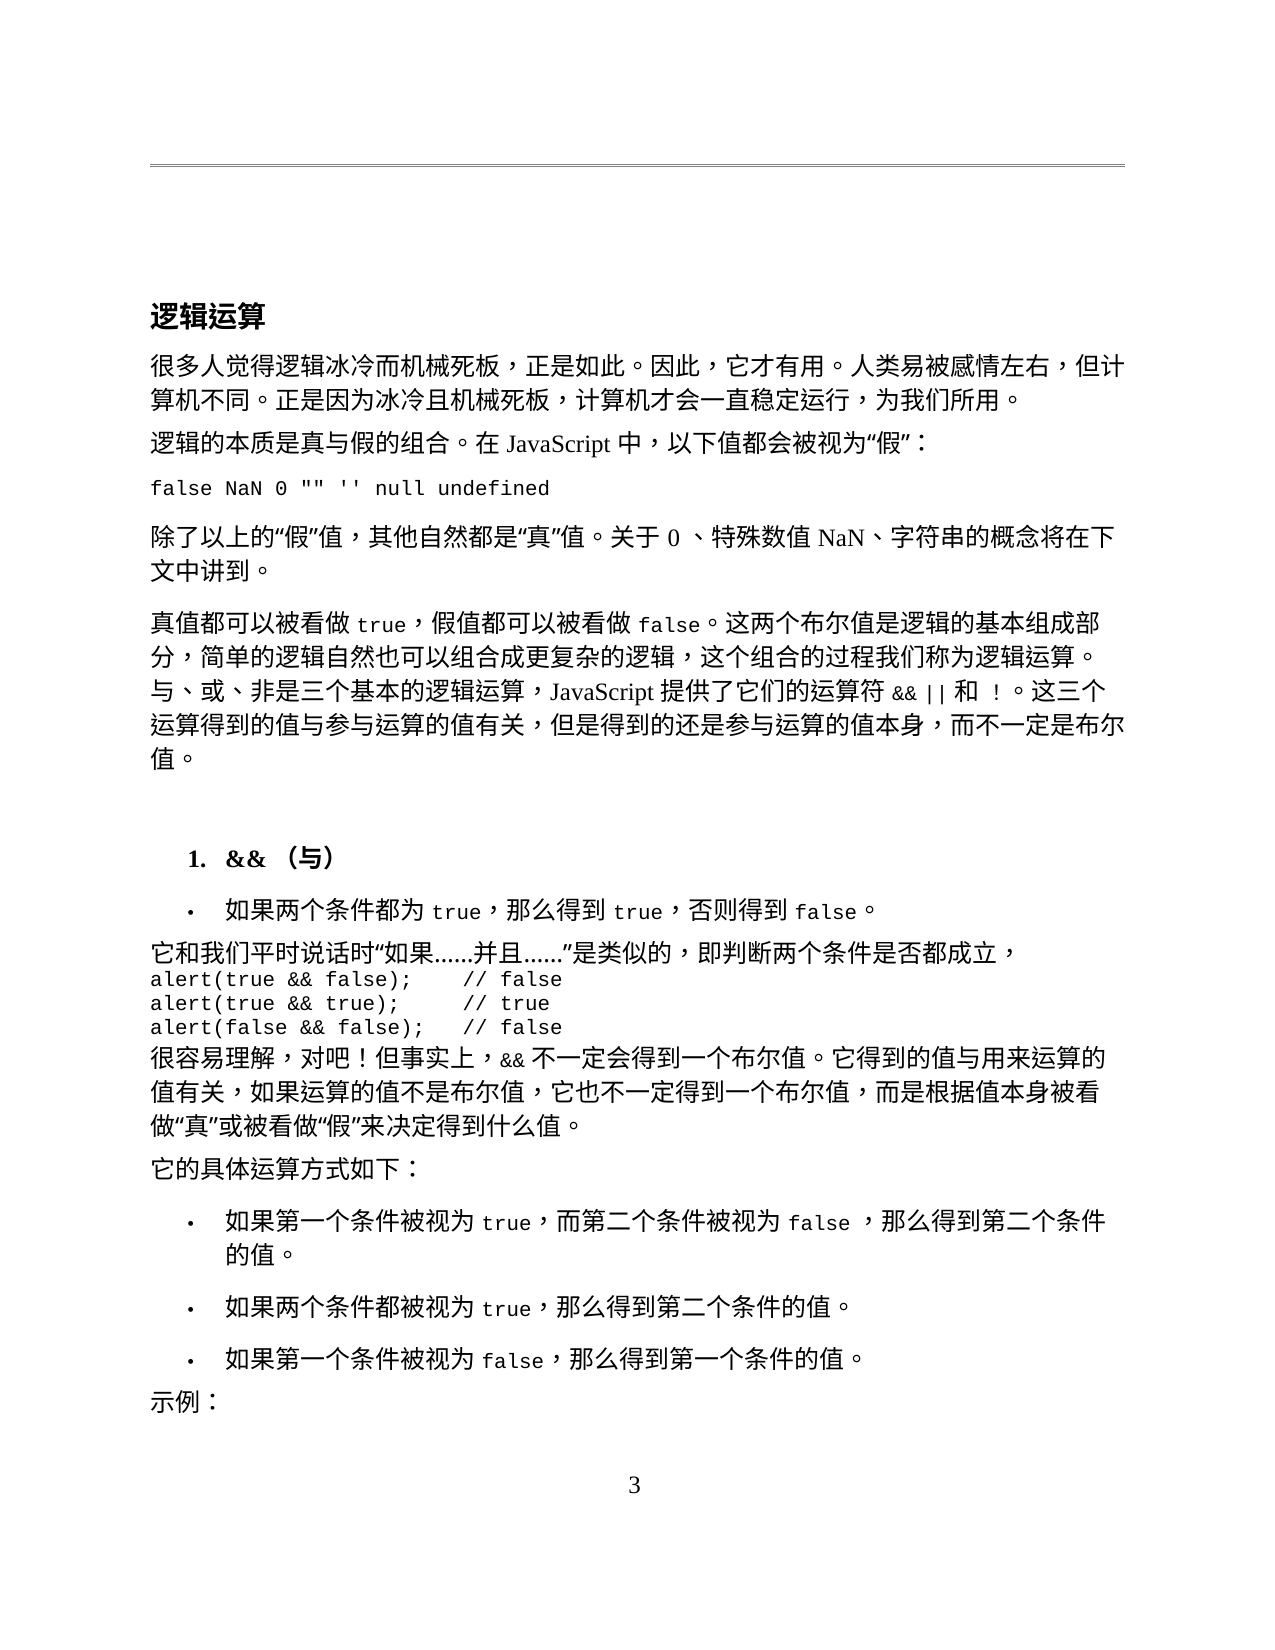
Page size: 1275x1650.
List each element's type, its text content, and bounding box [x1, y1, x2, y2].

text 很多人觉得逻辑冰冷而机械死板，正是如此。因此，它才有用。人类易被感情左右，但计算机不同。正是因为冰冷且机械死板，计算机才会一直稳定运行，为我们所用。 [150, 349, 1125, 417]
subtitle 逻辑运算 [150, 297, 1125, 336]
text 示例： [150, 1384, 1125, 1418]
list 如果两个条件都为 true，那么得到 true，否则得到 false。 [187, 892, 1125, 926]
text 逻辑的本质是真与假的组合。在 JavaScript 中，以下值都会被视为“假”： [150, 426, 1125, 460]
list && （与） [187, 840, 1125, 874]
text alert(false && false); // false [150, 1017, 1125, 1040]
text 除了以上的“假”值，其他自然都是“真”值。关于 0 、特殊数值 NaN、字符串的概念将在下文中讲到。 [150, 519, 1125, 587]
list 如果第一个条件被视为 true，而第二个条件被视为 false ，那么得到第二个条件的值。 [187, 1203, 1125, 1272]
text alert(true && true); // true [150, 993, 1125, 1017]
text alert(true && false); // false [150, 969, 1125, 993]
text 它的具体运算方式如下： [150, 1151, 1125, 1186]
text 它和我们平时说话时“如果……并且……”是类似的，即判断两个条件是否都成立， [150, 935, 1125, 969]
list 如果两个条件都被视为 true，那么得到第二个条件的值。 [187, 1289, 1125, 1323]
text 真值都可以被看做 true，假值都可以被看做 false。这两个布尔值是逻辑的基本组成部分，简单的逻辑自然也可以组合成更复杂的逻辑，这个组合的过程我们称为逻辑运算。与、或、非是三个基本的逻辑运算，JavaScript 提供了它们的运算符 && || 和 ！。这三个运算得到的值与参与运算的值有关，但是得到的还是参与运算的值本身，而不一定是布尔值。 [150, 605, 1125, 776]
text false NaN 0 "" '' null undefined [150, 478, 1125, 501]
text 很容易理解，对吧！但事实上，&& 不一定会得到一个布尔值。它得到的值与用来运算的值有关，如果运算的值不是布尔值，它也不一定得到一个布尔值，而是根据值本身被看做“真”或被看做“假”来决定得到什么值。 [150, 1040, 1125, 1142]
list 如果第一个条件被视为 false，那么得到第一个条件的值。 [187, 1341, 1125, 1376]
